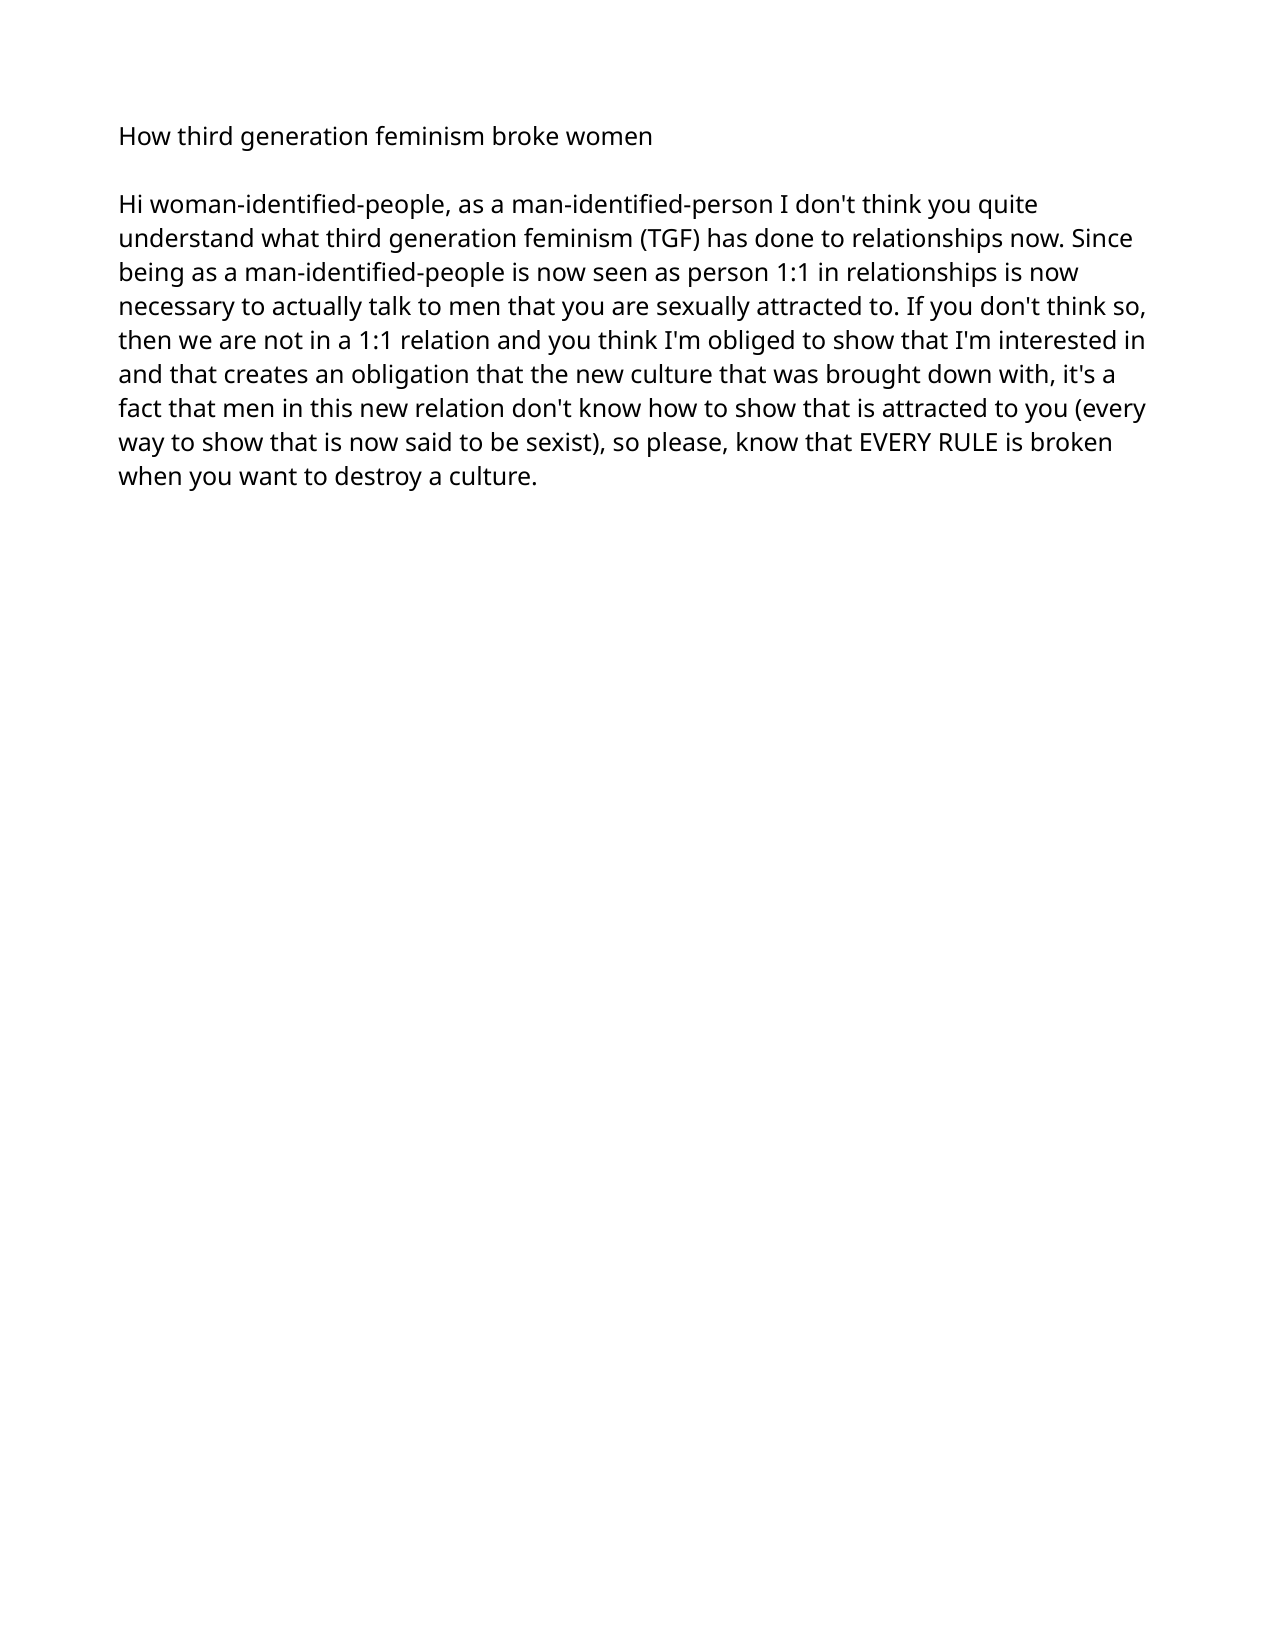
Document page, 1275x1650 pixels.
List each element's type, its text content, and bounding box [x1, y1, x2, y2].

text Hi woman-identified-people, as a man-identified-person I don't think you quite understand what third generation feminism (TGF) has done to relationships now. Since being as a man-identified-people is now seen as person 1:1 in relationships is now necessary to actually talk to men that you are sexually attracted to. If you don't think so, then we are not in a 1:1 relation and you think I'm obliged to show that I'm interested in and that creates an obligation that the new culture that was brought down with, it's a fact that men in this new relation don't know how to show that is attracted to you (every way to show that is now said to be sexist), so please, know that EVERY RULE is broken when you want to destroy a culture. [118, 186, 1157, 493]
text How third generation feminism broke women [118, 118, 1157, 152]
